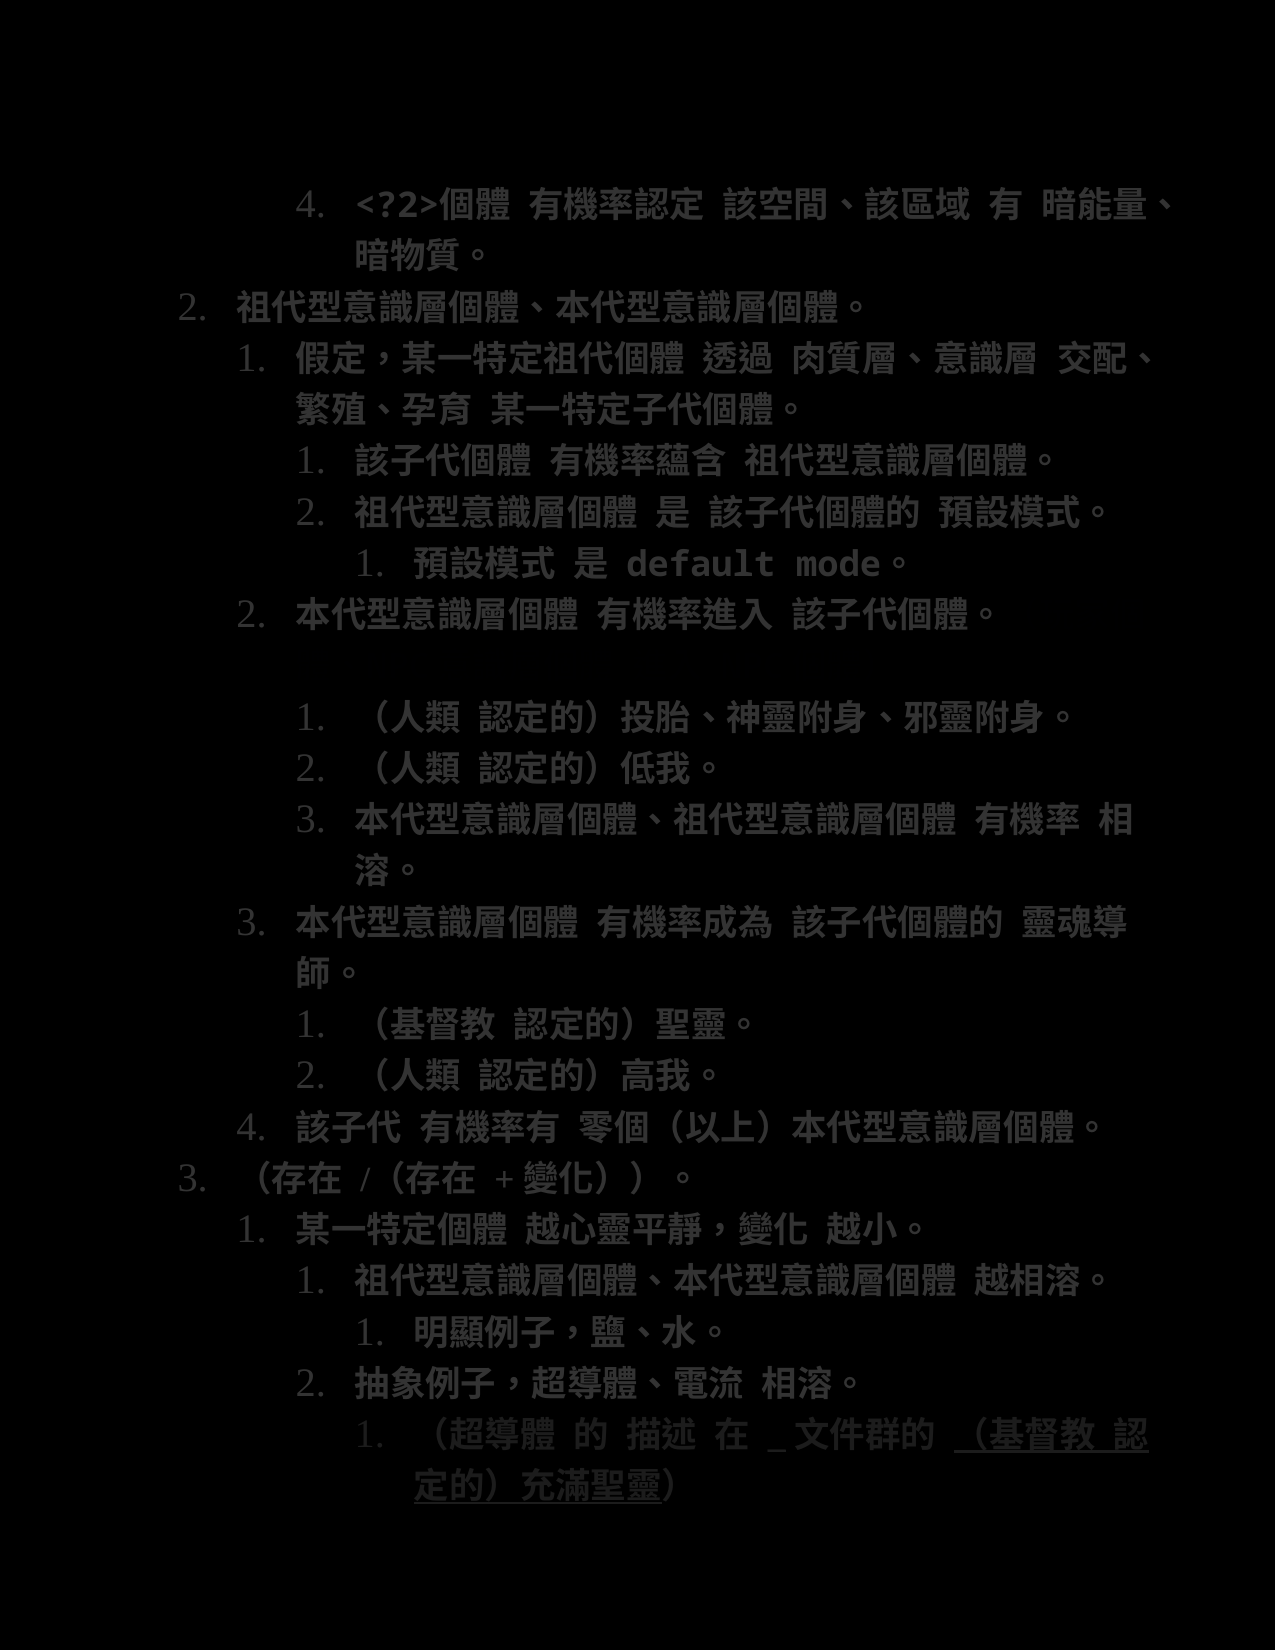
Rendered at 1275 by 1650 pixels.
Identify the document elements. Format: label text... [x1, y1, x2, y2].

list 本代型意識層個體 有機率進入 該子代個體。（玩家個體、NPC意識層個體 進入 NPC個體） [236, 587, 1157, 689]
list 本代型意識層個體、祖代型意識層個體 有機率 相溶。 [295, 792, 1157, 894]
list 本代型意識層個體 有機率成為 該子代個體的 靈魂導師。 [236, 894, 1157, 997]
list <?2>個體 有機率認定 該空間、該區域 有 暗能量、暗物質。 [295, 176, 1157, 279]
list 該子代個體 有機率蘊含 祖代型意識層個體。 [295, 433, 1157, 484]
list （人類 認定的）高我。 [295, 1048, 1157, 1099]
list （存在 /（存在 + 變化））。 [177, 1150, 1157, 1202]
list 祖代型意識層個體 是 該子代個體的 預設模式。 [295, 484, 1157, 535]
list 抽象例子，超導體、電流 相溶。 [295, 1355, 1157, 1407]
list 祖代型意識層個體、本代型意識層個體 越相溶。 [295, 1253, 1157, 1304]
list 預設模式 是 default mode。 [354, 535, 1157, 587]
list 某一特定個體 越心靈平靜，變化 越小。 [236, 1202, 1157, 1253]
list 祖代型意識層個體、本代型意識層個體。 [177, 279, 1157, 330]
list （超導體 的 描述 在 _ 文件群的 （基督教 認定的）充滿聖靈） [354, 1407, 1157, 1509]
list 該子代 有機率有 零個（以上）本代型意識層個體。 [236, 1099, 1157, 1150]
list （人類 認定的）投胎、神靈附身、邪靈附身。 [295, 689, 1157, 740]
list （人類 認定的）低我。 [295, 740, 1157, 792]
list （基督教 認定的）聖靈。 [295, 997, 1157, 1048]
list 明顯例子，鹽、水。 [354, 1304, 1157, 1355]
list 假定，某一特定祖代個體 透過 肉質層、意識層 交配、繁殖、孕育 某一特定子代個體。 [236, 330, 1157, 433]
